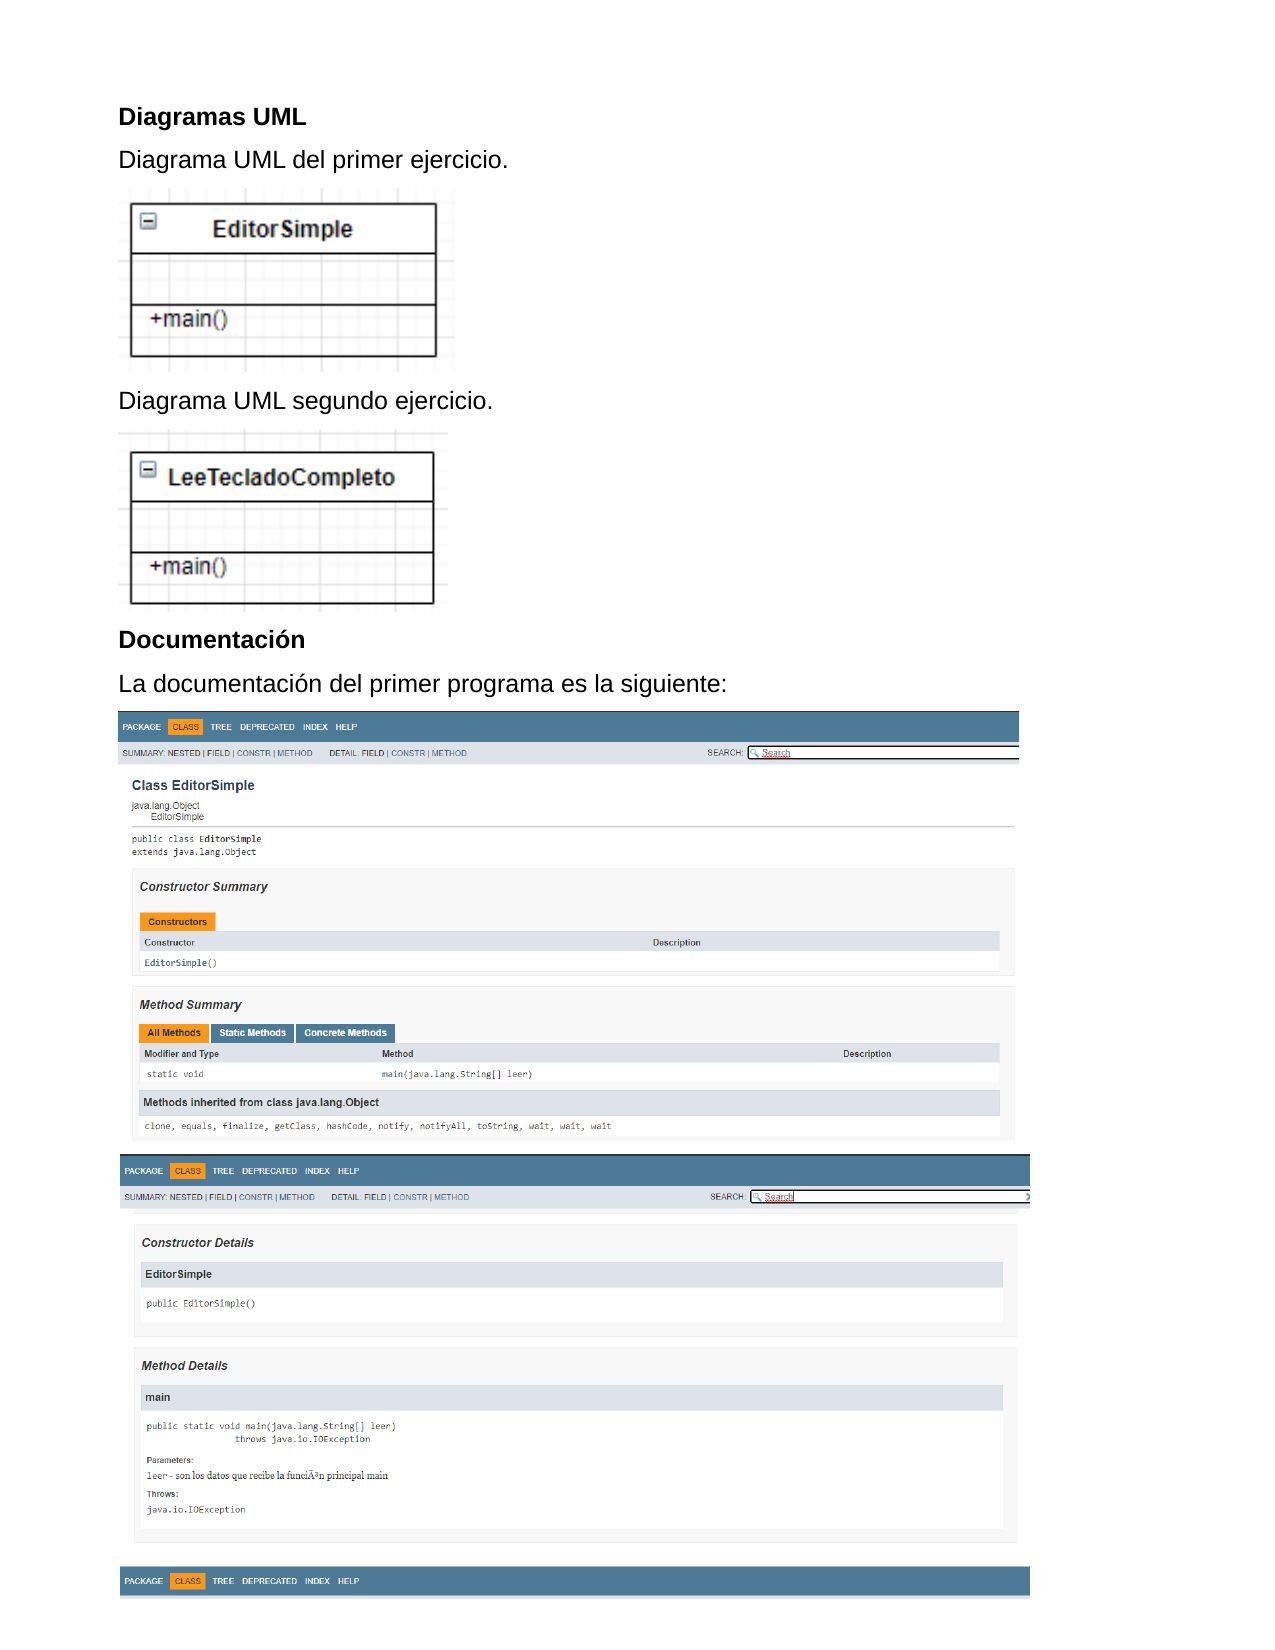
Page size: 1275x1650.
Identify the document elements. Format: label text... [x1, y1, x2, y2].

text Documentación [118, 625, 1205, 654]
text Diagramas UML [118, 102, 1205, 131]
text Diagrama UML segundo ejercicio. [118, 386, 1205, 415]
text Diagrama UML del primer ejercicio. [118, 145, 1205, 174]
text La documentación del primer programa es la siguiente: [118, 668, 1205, 697]
